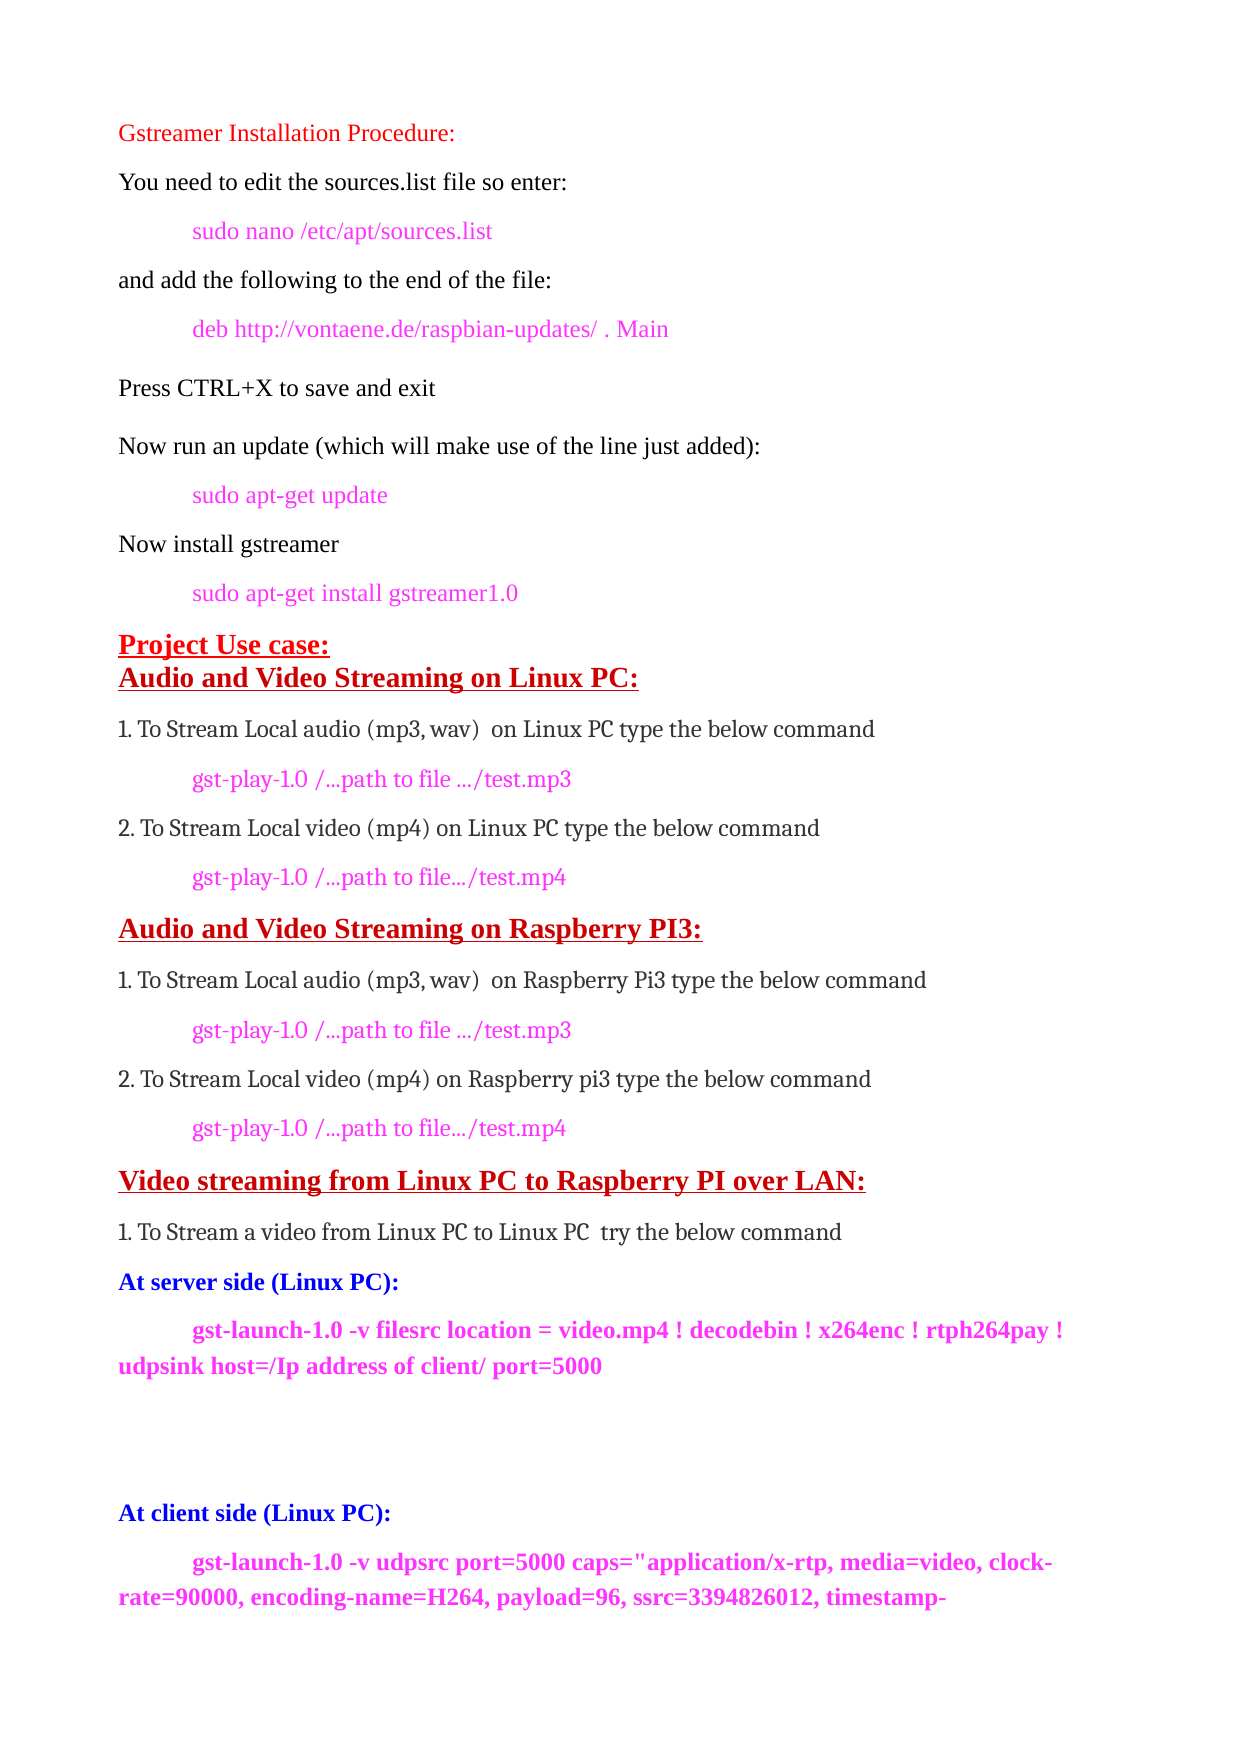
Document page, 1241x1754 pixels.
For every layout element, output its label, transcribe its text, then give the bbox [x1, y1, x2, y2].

text gst-play-1.0 /...path to file .../test.mp3 [118, 1016, 1122, 1044]
text You need to edit the sources.list file so enter: [118, 167, 1122, 196]
text sudo apt-get install gstreamer1.0 [118, 578, 1122, 607]
text Gstreamer Installation Procedure: [118, 118, 1122, 147]
text Video streaming from Linux PC to Raspberry PI over LAN: [118, 1163, 1122, 1196]
text 1. To Stream a video from Linux PC to Linux PC try the below command [118, 1217, 1122, 1246]
text Press CTRL+X to save and exit [118, 373, 1122, 401]
text gst-play-1.0 /...path to file.../test.mp4 [118, 863, 1122, 891]
text sudo apt-get update [118, 480, 1122, 509]
text Now install gstreamer [118, 529, 1122, 558]
text Audio and Video Streaming on Raspberry PI3: [118, 912, 1122, 945]
text 1. To Stream Local audio (mp3, wav) on Linux PC type the below command [118, 715, 1122, 744]
text At server side (Linux PC): [118, 1267, 1122, 1295]
list Project Use case: [118, 627, 1122, 661]
text At client side (Linux PC): [118, 1498, 1122, 1527]
text 2. To Stream Local video (mp4) on Raspberry pi3 type the below command [118, 1064, 1122, 1093]
text and add the following to the end of the file: [118, 265, 1122, 294]
text Now run an update (which will make use of the line just added): [118, 431, 1122, 459]
text 2. To Stream Local video (mp4) on Linux PC type the below command [118, 813, 1122, 842]
text gst-play-1.0 /...path to file.../test.mp4 [118, 1114, 1122, 1142]
text 1. To Stream Local audio (mp3, wav) on Raspberry Pi3 type the below command [118, 966, 1122, 995]
text sudo nano /etc/apt/sources.list [118, 216, 1122, 245]
text deb http://vontaene.de/raspbian-updates/ . Main [118, 314, 1122, 343]
text gst-play-1.0 /...path to file .../test.mp3 [118, 764, 1122, 793]
text gst-launch-1.0 -v filesrc location = video.mp4 ! decodebin ! x264enc ! rtph264pay ! udpsink host=/Ip address of client/ port=5000 [118, 1316, 1122, 1380]
text gst-launch-1.0 -v udpsrc port=5000 caps="application/x-rtp, media=video, clock-rate=90000, encoding-name=H264, payload=96, ssrc=3394826012, timestamp- [118, 1547, 1122, 1610]
text Audio and Video Streaming on Linux PC: [118, 661, 1122, 694]
